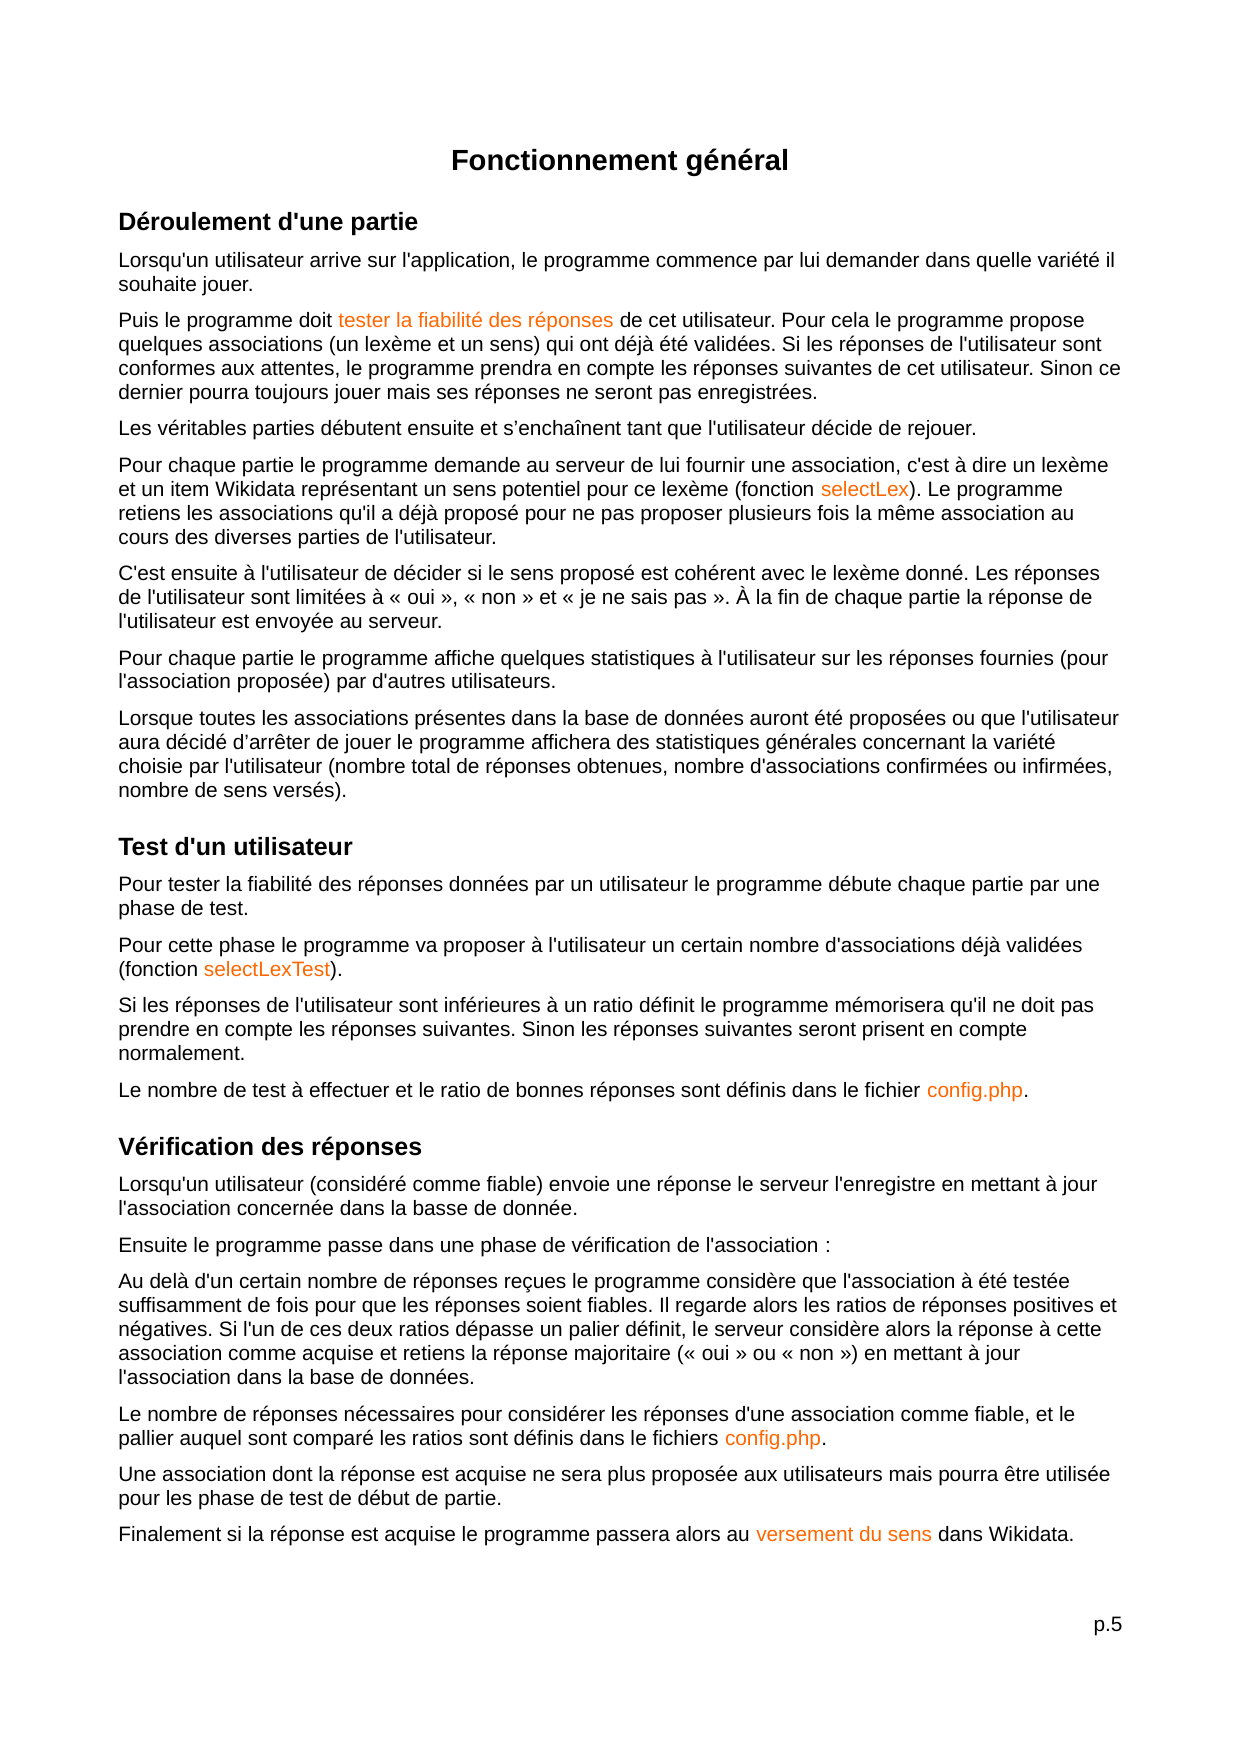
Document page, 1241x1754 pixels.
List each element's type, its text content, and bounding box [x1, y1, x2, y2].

text Les véritables parties débutent ensuite et s’enchaînent tant que l'utilisateur décide de rejouer. [118, 416, 1122, 440]
text Le nombre de test à effectuer et le ratio de bonnes réponses sont définis dans le fichier config.php. [118, 1077, 1122, 1101]
text Le nombre de réponses nécessaires pour considérer les réponses d'une association comme fiable, et le pallier auquel sont comparé les ratios sont définis dans le fichiers config.php. [118, 1401, 1122, 1449]
text Pour chaque partie le programme affiche quelques statistiques à l'utilisateur sur les réponses fournies (pour l'association proposée) par d'autres utilisateurs. [118, 645, 1122, 693]
text Lorsqu'un utilisateur arrive sur l'application, le programme commence par lui demander dans quelle variété il souhaite jouer. [118, 247, 1122, 295]
text Lorsque toutes les associations présentes dans la base de données auront été proposées ou que l'utilisateur aura décidé d’arrêter de jouer le programme affichera des statistiques générales concernant la variété choisie par l'utilisateur (nombre total de réponses obtenues, nombre d'associations confirmées ou infirmées, nombre de sens versés). [118, 706, 1122, 802]
text Pour cette phase le programme va proposer à l'utilisateur un certain nombre d'associations déjà validées (fonction selectLexTest). [118, 933, 1122, 981]
text Puis le programme doit tester la fiabilité des réponses de cet utilisateur. Pour cela le programme propose quelques associations (un lexème et un sens) qui ont déjà été validées. Si les réponses de l'utilisateur sont conformes aux attentes, le programme prendra en compte les réponses suivantes de cet utilisateur. Sinon ce dernier pourra toujours jouer mais ses réponses ne seront pas enregistrées. [118, 308, 1122, 404]
text Une association dont la réponse est acquise ne sera plus proposée aux utilisateurs mais pourra être utilisée pour les phase de test de début de partie. [118, 1462, 1122, 1510]
subtitle Déroulement d'une partie [118, 207, 1122, 236]
text Pour tester la fiabilité des réponses données par un utilisateur le programme débute chaque partie par une phase de test. [118, 872, 1122, 920]
subtitle Test d'un utilisateur [118, 832, 1122, 861]
subtitle Fonctionnement général [118, 143, 1122, 177]
text C'est ensuite à l'utilisateur de décider si le sens proposé est cohérent avec le lexème donné. Les réponses de l'utilisateur sont limitées à « oui », « non » et « je ne sais pas ». À la fin de chaque partie la réponse de l'utilisateur est envoyée au serveur. [118, 561, 1122, 633]
text Ensuite le programme passe dans une phase de vérification de l'association : [118, 1233, 1122, 1257]
text Au delà d'un certain nombre de réponses reçues le programme considère que l'association à été testée suffisamment de fois pour que les réponses soient fiables. Il regarde alors les ratios de réponses positives et négatives. Si l'un de ces deux ratios dépasse un palier définit, le serveur considère alors la réponse à cette association comme acquise et retiens la réponse majoritaire (« oui » ou « non ») en mettant à jour l'association dans la base de données. [118, 1269, 1122, 1389]
subtitle Vérification des réponses [118, 1132, 1122, 1160]
text Finalement si la réponse est acquise le programme passera alors au versement du sens dans Wikidata. [118, 1522, 1122, 1546]
text Lorsqu'un utilisateur (considéré comme fiable) envoie une réponse le serveur l'enregistre en mettant à jour l'association concernée dans la basse de donnée. [118, 1172, 1122, 1220]
text Si les réponses de l'utilisateur sont inférieures à un ratio définit le programme mémorisera qu'il ne doit pas prendre en compte les réponses suivantes. Sinon les réponses suivantes seront prisent en compte normalement. [118, 993, 1122, 1065]
text Pour chaque partie le programme demande au serveur de lui fournir une association, c'est à dire un lexème et un item Wikidata représentant un sens potentiel pour ce lexème (fonction selectLex). Le programme retiens les associations qu'il a déjà proposé pour ne pas proposer plusieurs fois la même association au cours des diverses parties de l'utilisateur. [118, 453, 1122, 548]
